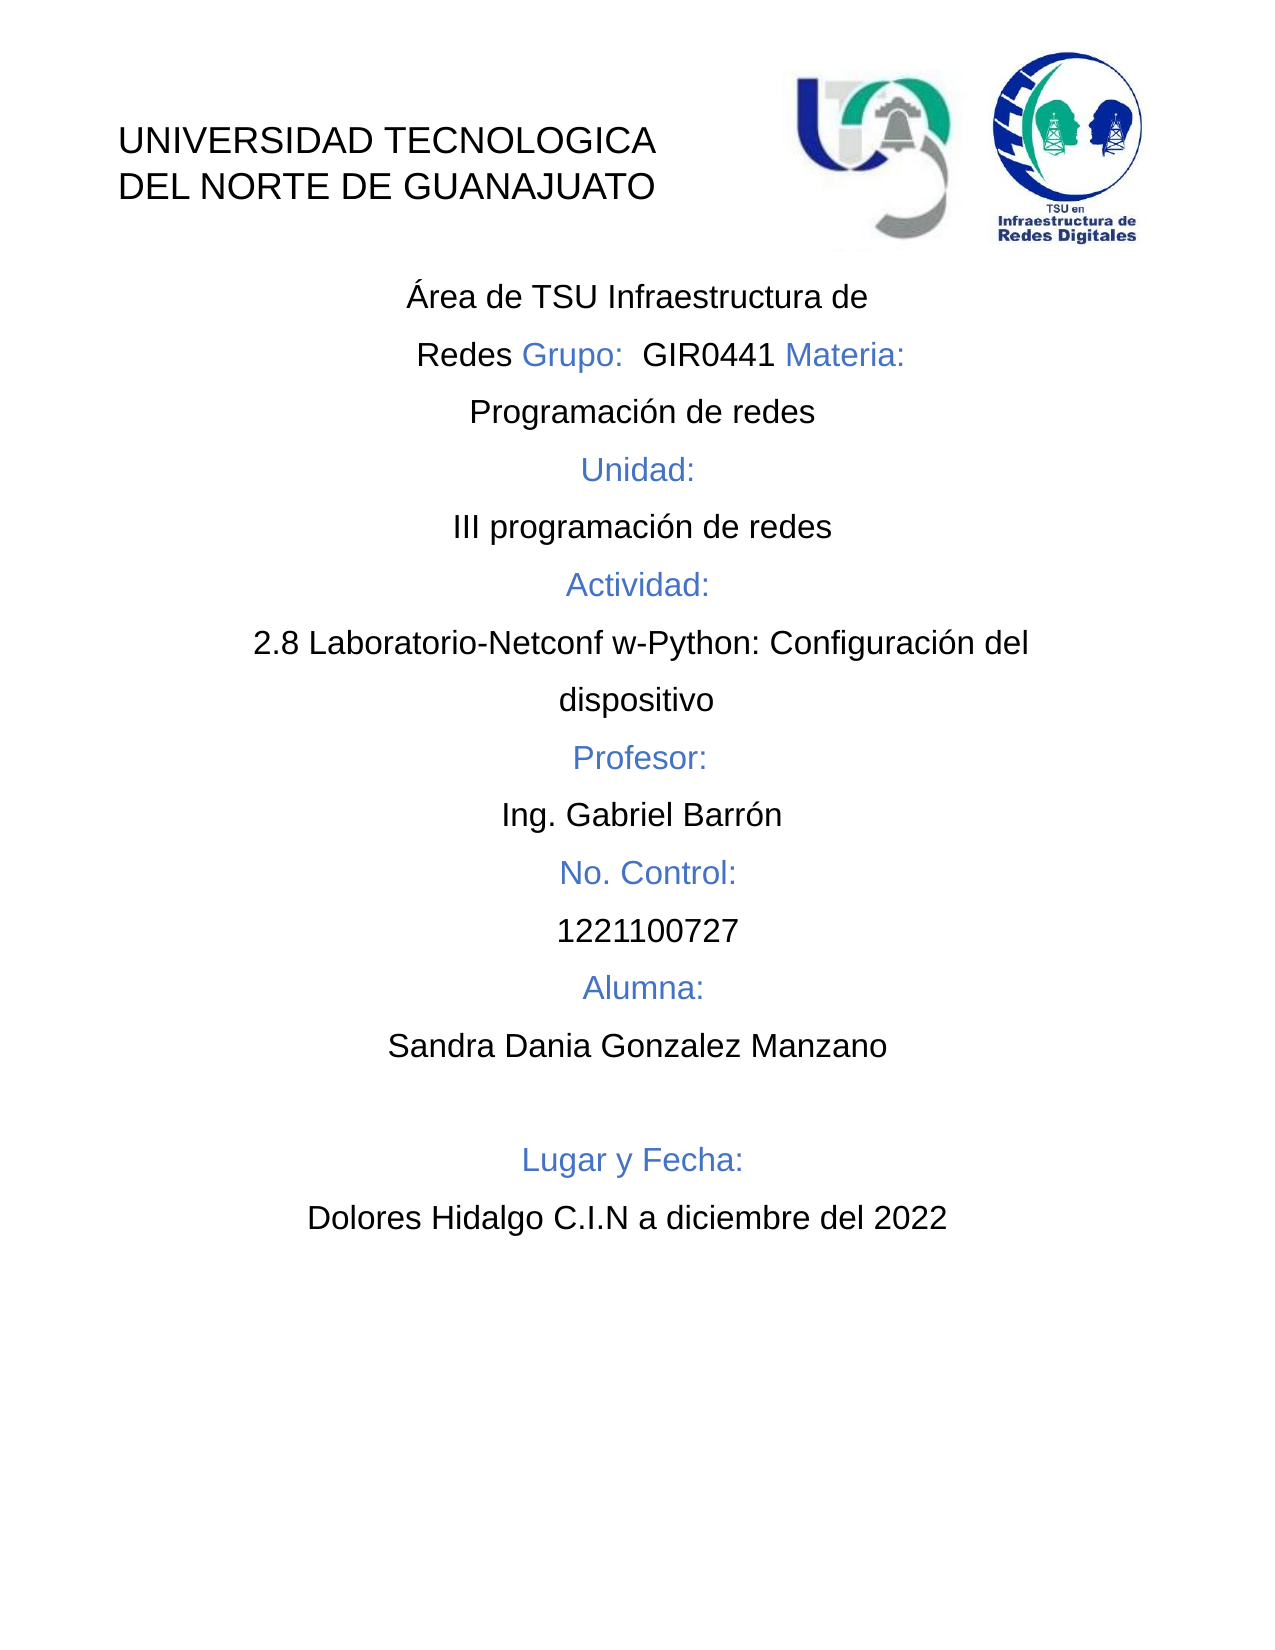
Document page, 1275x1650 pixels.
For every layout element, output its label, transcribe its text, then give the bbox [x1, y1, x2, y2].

text Lugar y Fecha: [118, 1141, 1156, 1179]
text Profesor: [218, 738, 1064, 776]
text Dolores Hidalgo C.I.N a diciembre del 2022 [118, 1198, 957, 1236]
text DEL NORTE DE GUANAJUATO [118, 164, 782, 207]
text Área de TSU Infraestructura de Redes Grupo: GIR0441 Materia: [353, 277, 921, 373]
text Ing. Gabriel Barrón No. Control: 1221100727 Alumna: [485, 796, 799, 1007]
text Sandra Dania Gonzalez Manzano [387, 1026, 1157, 1064]
text III programación de redes Actividad: [408, 507, 877, 603]
text UNIVERSIDAD TECNOLOGICA [118, 118, 782, 161]
text Programación de redes Unidad: [408, 392, 877, 488]
text 2.8 Laboratorio-Netconf w-Python: Configuración del dispositivo [218, 623, 1064, 719]
